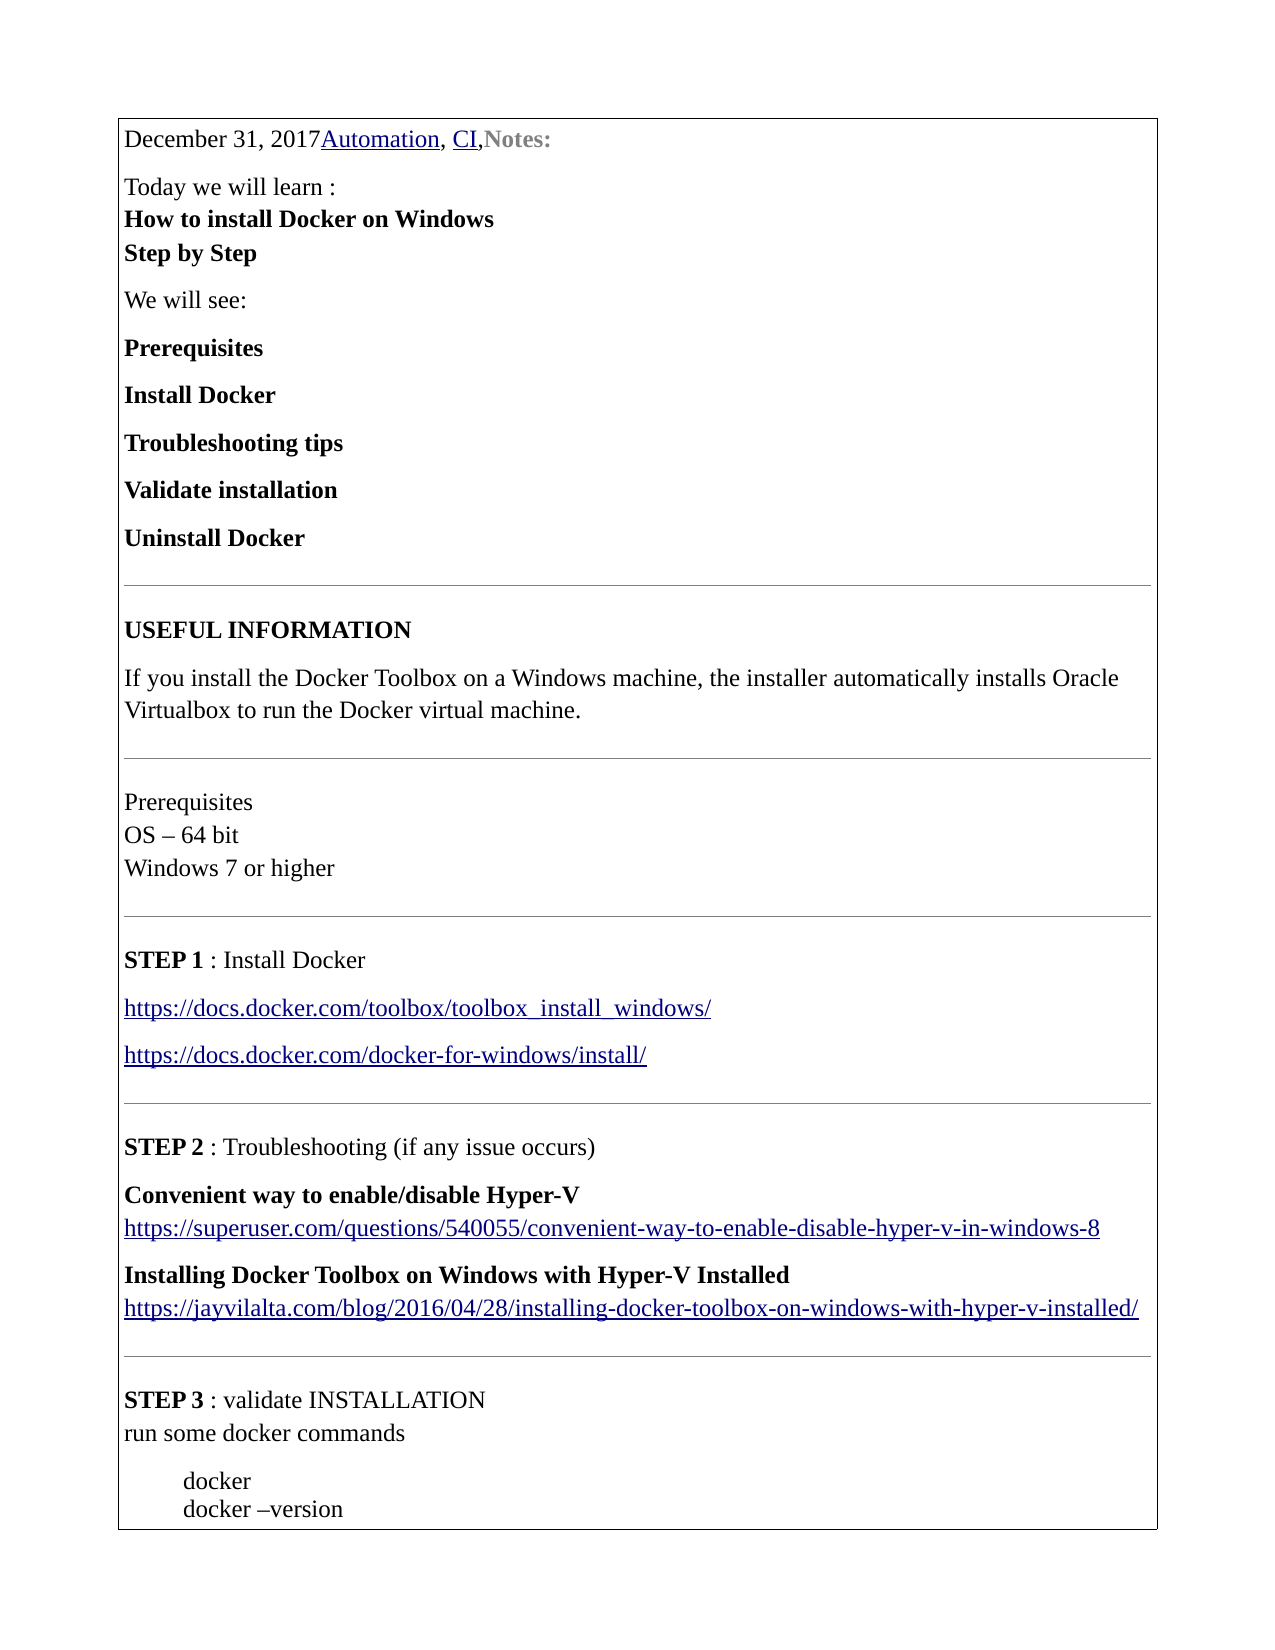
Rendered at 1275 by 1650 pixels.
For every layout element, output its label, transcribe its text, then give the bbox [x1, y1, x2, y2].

table_header December 31, 2017Automation, CI,Notes: Today we will learn : How to install Docker on Windows Step by Step We will see: Prerequisites Install Docker Troubleshooting tips Validate installation Uninstall Docker USEFUL INFORMATION If you install the Docker Toolbox on a Windows machine, the installer automatically installs Oracle Virtualbox to run the Docker virtual machine. Prerequisites OS – 64 bit Windows 7 or higher STEP 1 : Install Docker https://docs.docker.com/toolbox/toolbox_install_windows/ https://docs.docker.com/docker-for-windows/install/ STEP 2 : Troubleshooting (if any issue occurs) Convenient way to enable/disable Hyper-V https://superuser.com/questions/540055/convenient-way-to-enable-disable-hyper-v-in-windows-8 Installing Docker Toolbox on Windows with Hyper-V Installed https://jayvilalta.com/blog/2016/04/28/installing-docker-toolbox-on-windows-with-hyper-v-installed/ STEP 3 : validate INSTALLATION run some docker commands docker docker –version [119, 119, 1157, 1529]
